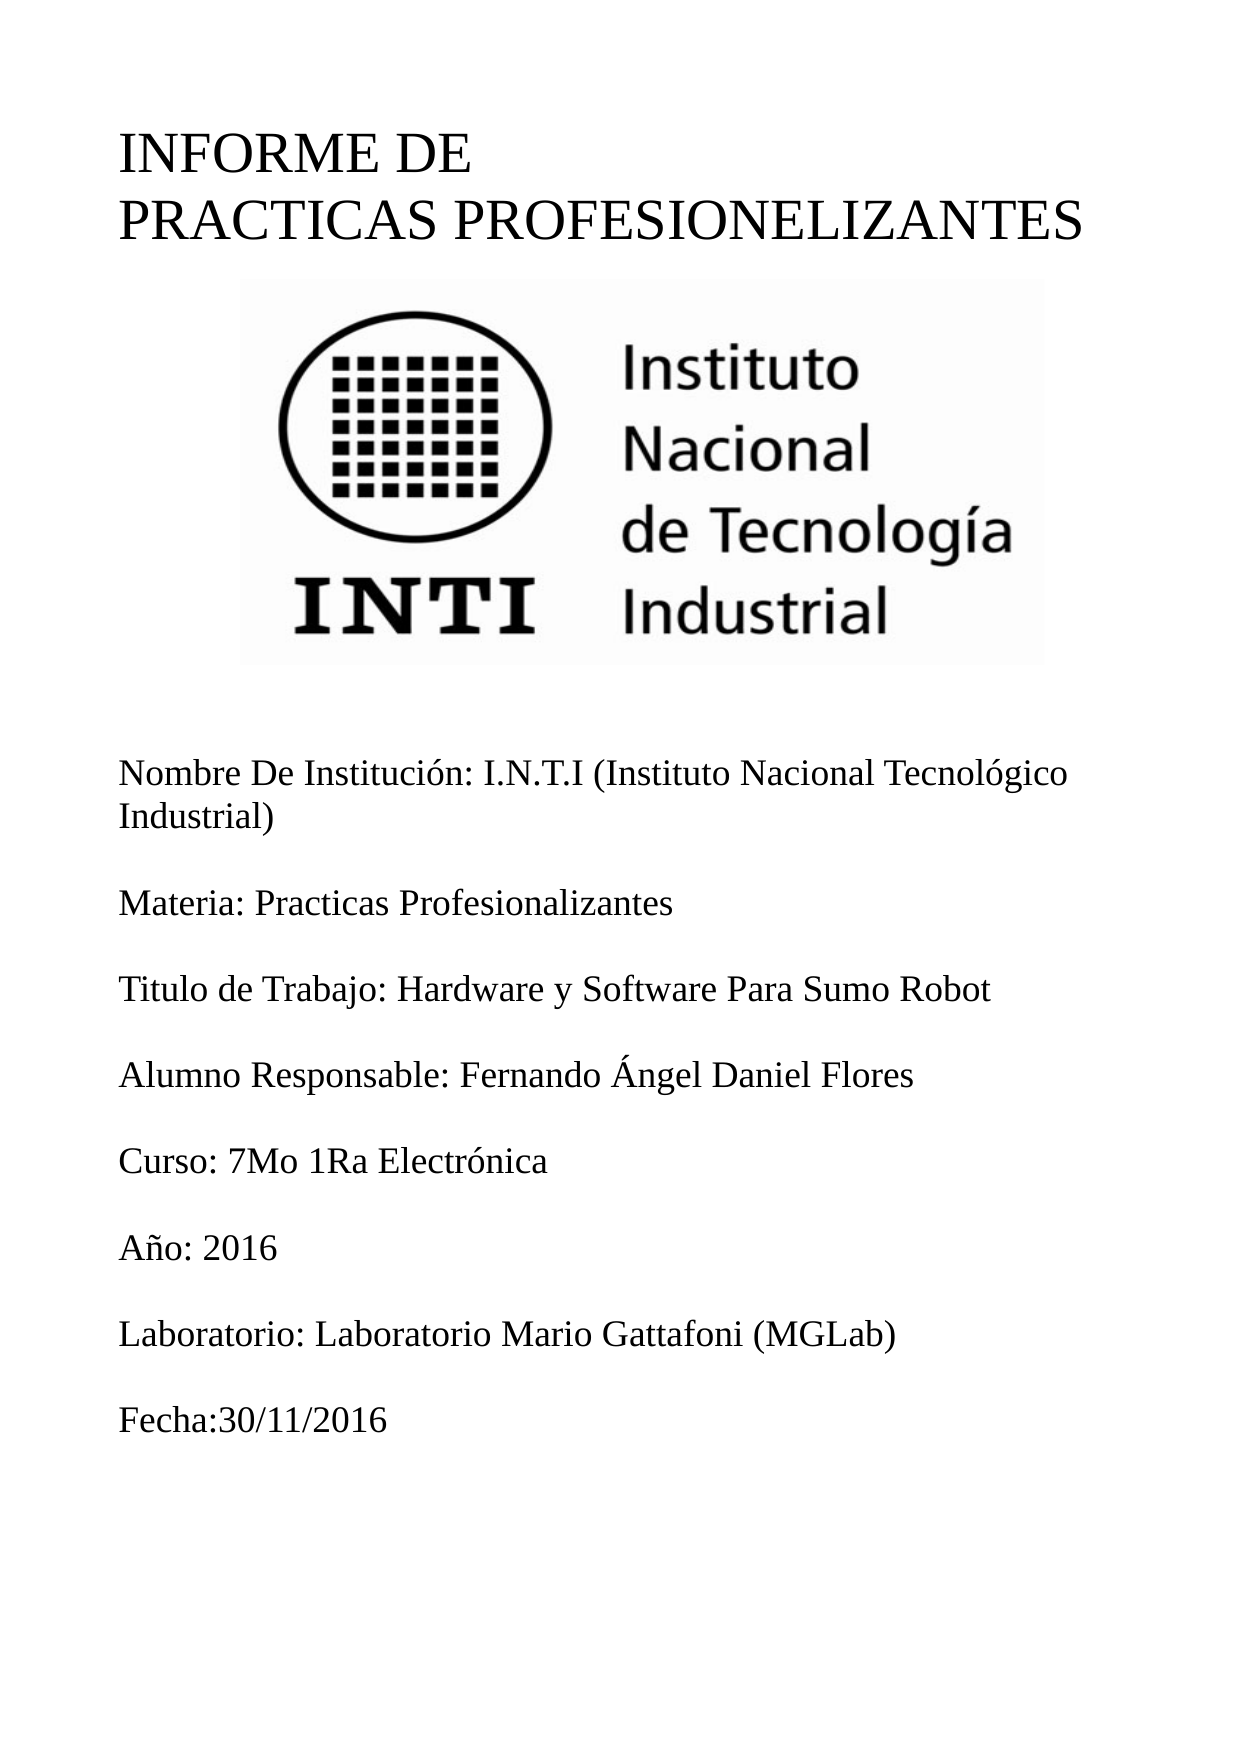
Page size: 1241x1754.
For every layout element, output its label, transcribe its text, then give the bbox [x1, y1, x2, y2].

text INFORME DE [118, 118, 1122, 185]
picture [239, 279, 1045, 665]
text Titulo de Trabajo: Hardware y Software Para Sumo Robot [118, 966, 1122, 1009]
text Materia: Practicas Profesionalizantes [118, 880, 1122, 923]
text Año: 2016 [118, 1225, 1122, 1268]
text Laboratorio: Laboratorio Mario Gattafoni (MGLab) [118, 1311, 1122, 1354]
text Fecha:30/11/2016 [118, 1397, 1122, 1441]
text PRACTICAS PROFESIONELIZANTES [118, 185, 1122, 252]
text Alumno Responsable: Fernando Ángel Daniel Flores [118, 1052, 1122, 1096]
text Nombre De Institución: I.N.T.I (Instituto Nacional Tecnológico Industrial) [118, 751, 1122, 837]
text Curso: 7Mo 1Ra Electrónica [118, 1139, 1122, 1182]
